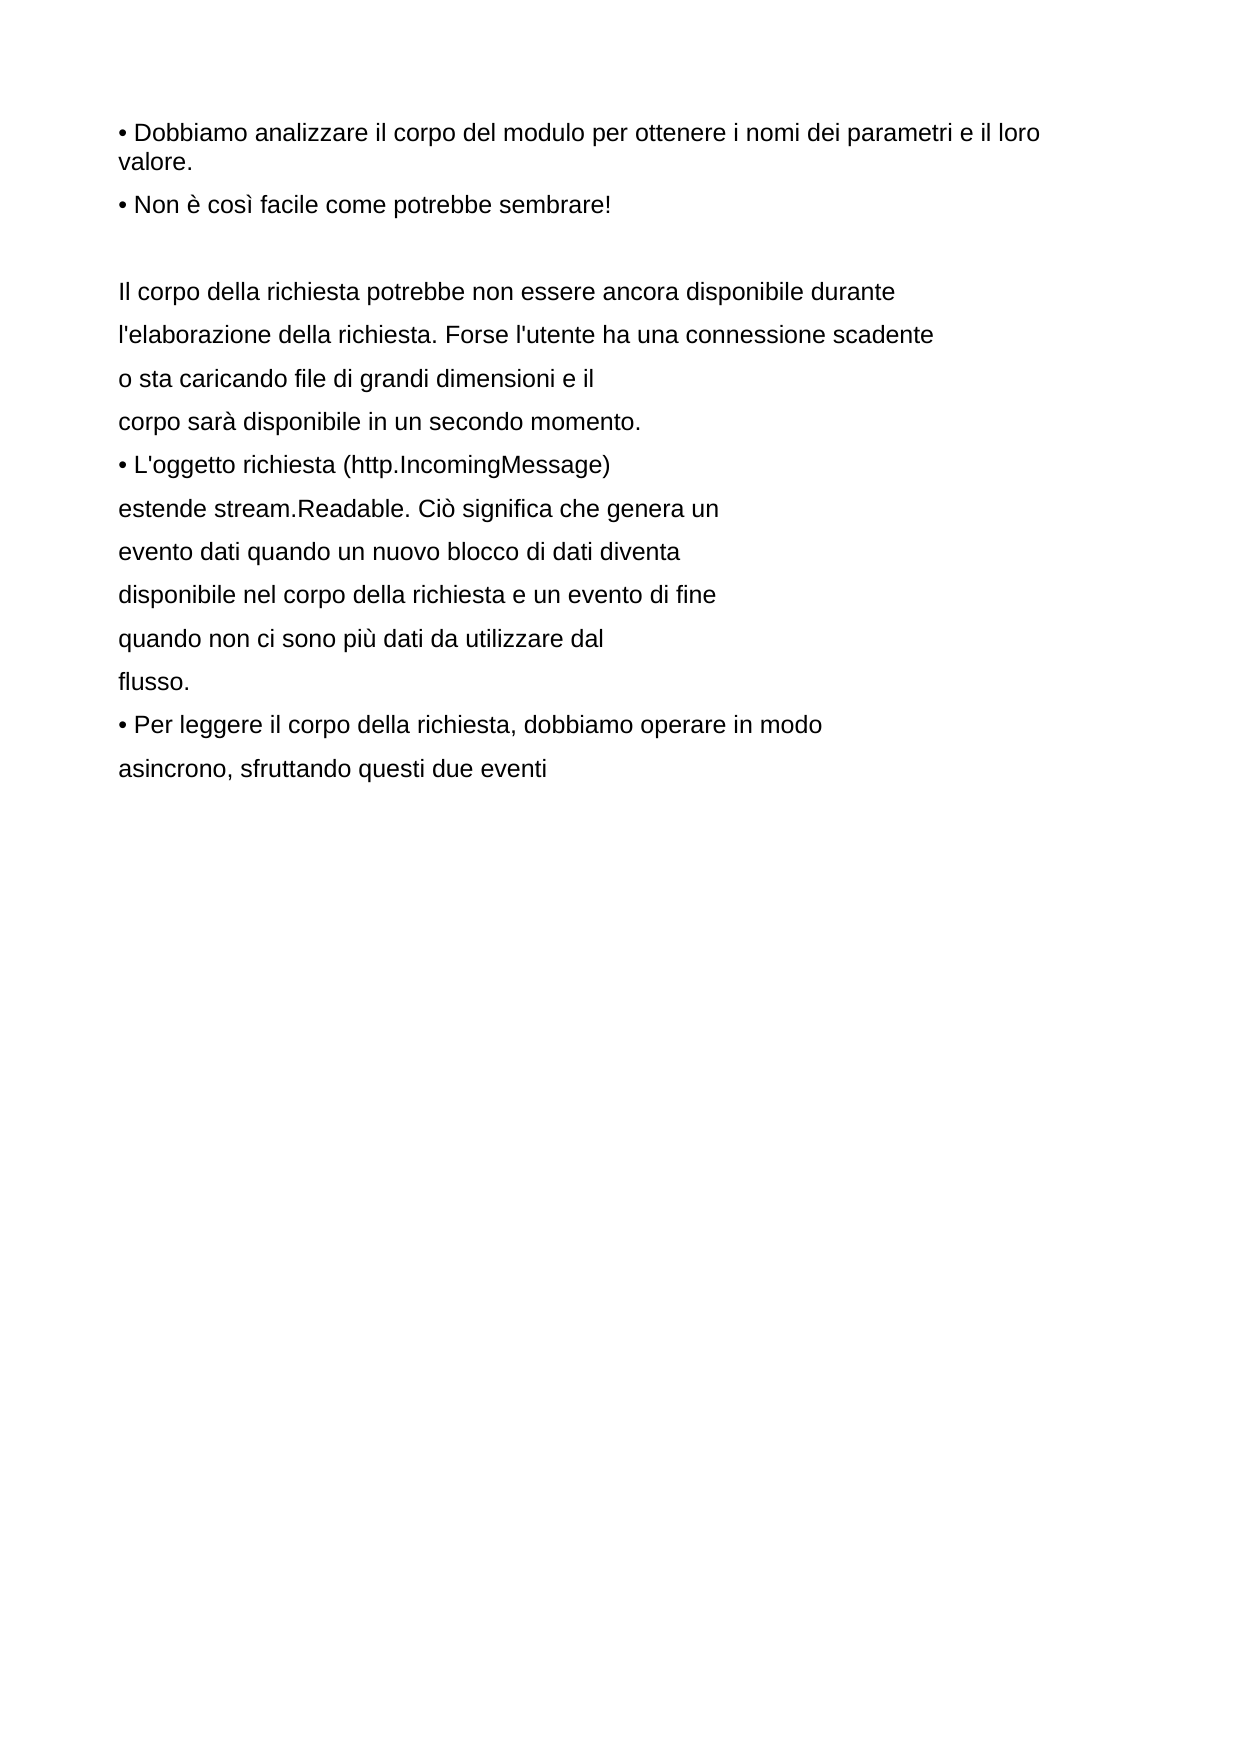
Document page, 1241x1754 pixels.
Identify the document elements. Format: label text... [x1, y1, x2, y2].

subtitle estende stream.Readable. Ciò significa che genera un [118, 493, 1122, 522]
subtitle • Per leggere il corpo della richiesta, dobbiamo operare in modo [118, 710, 1122, 739]
subtitle • Non è così facile come potrebbe sembrare! [118, 190, 1122, 219]
subtitle quando non ci sono più dati da utilizzare dal [118, 623, 1122, 652]
subtitle flusso. [118, 667, 1122, 696]
subtitle • Dobbiamo analizzare il corpo del modulo per ottenere i nomi dei parametri e il loro valore. [118, 118, 1122, 176]
subtitle Il corpo della richiesta potrebbe non essere ancora disponibile durante [118, 277, 1122, 306]
subtitle corpo sarà disponibile in un secondo momento. [118, 407, 1122, 436]
subtitle l'elaborazione della richiesta. Forse l'utente ha una connessione scadente [118, 320, 1122, 349]
subtitle disponibile nel corpo della richiesta e un evento di fine [118, 580, 1122, 609]
subtitle asincrono, sfruttando questi due eventi [118, 753, 1122, 782]
subtitle o sta caricando file di grandi dimensioni e il [118, 363, 1122, 392]
subtitle • L'oggetto richiesta (http.IncomingMessage) [118, 450, 1122, 479]
subtitle evento dati quando un nuovo blocco di dati diventa [118, 537, 1122, 566]
